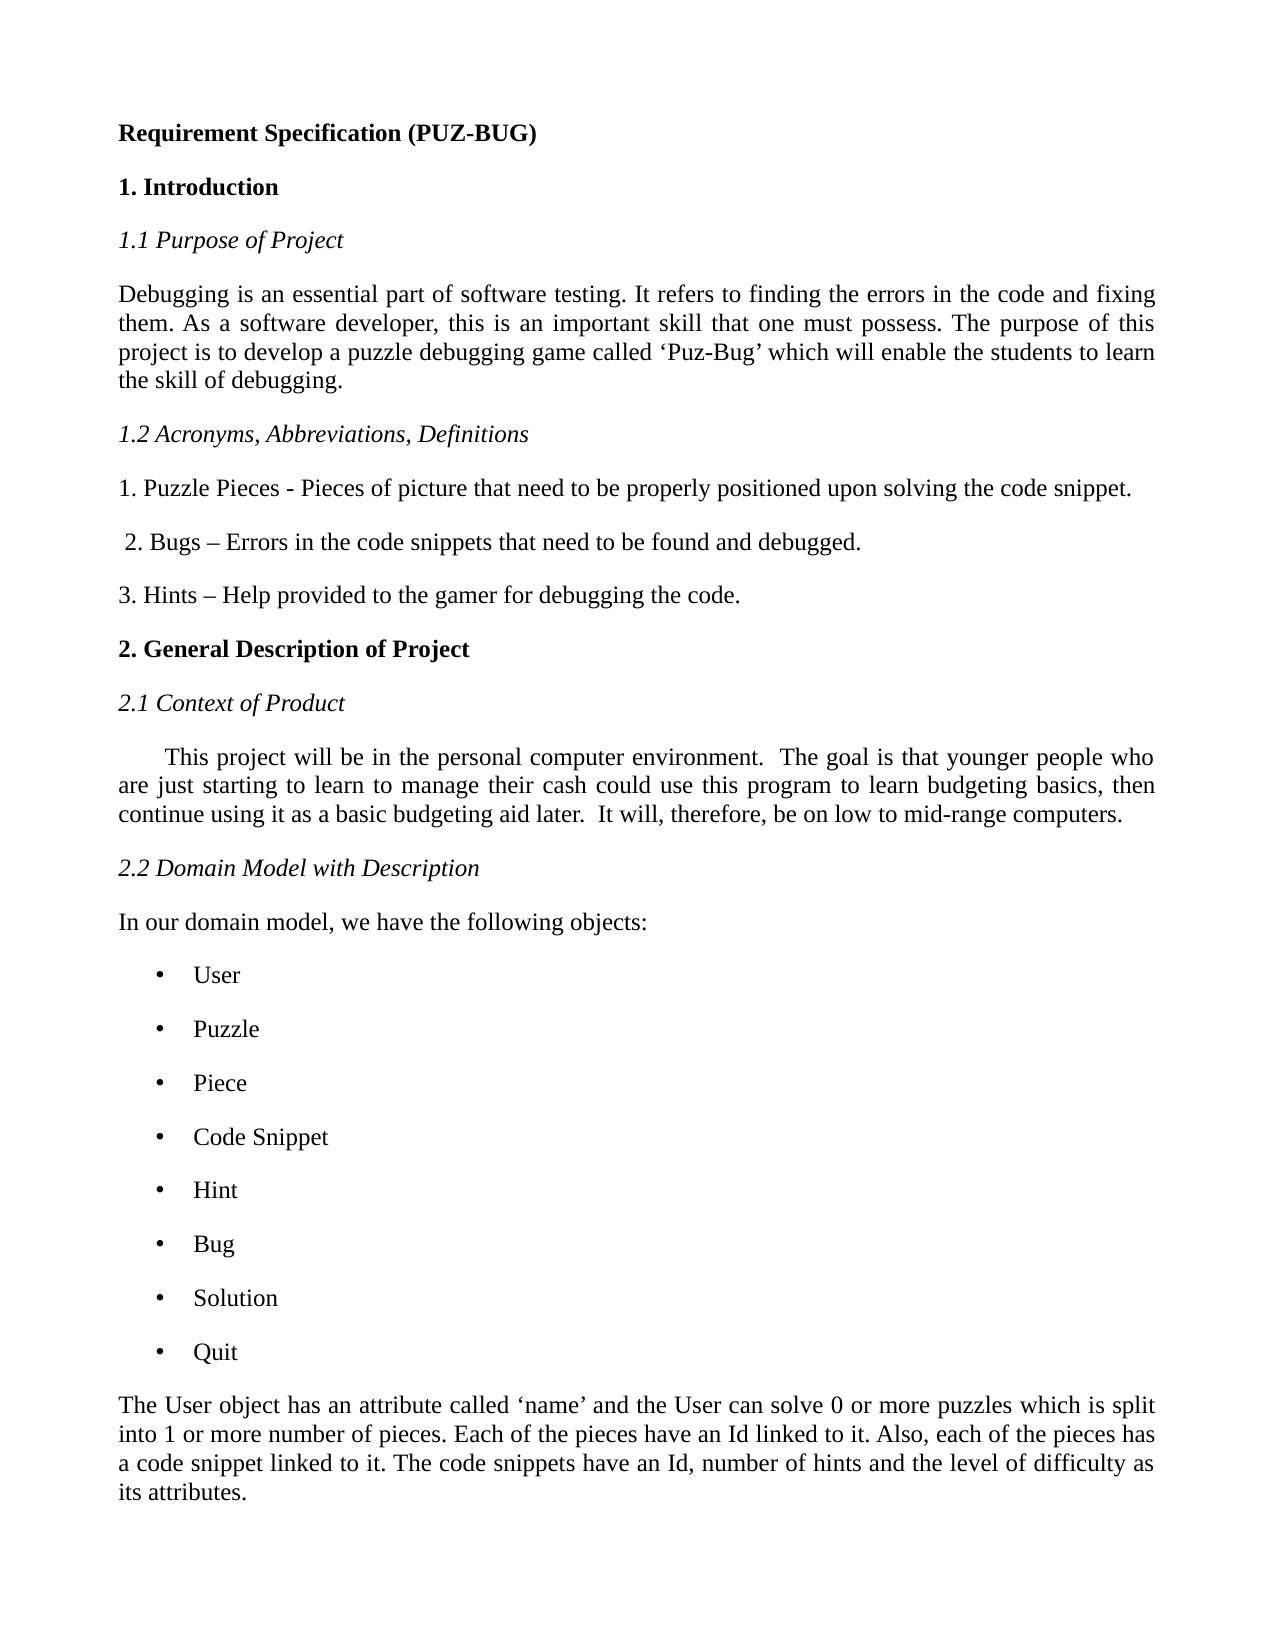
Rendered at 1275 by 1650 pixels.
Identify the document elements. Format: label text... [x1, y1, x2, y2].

list Bug [156, 1229, 1157, 1258]
list Code Snippet [156, 1122, 1157, 1151]
text This project will be in the personal computer environment. The goal is that younger people who are just starting to learn to manage their cash could use this program to learn budgeting basics, then continue using it as a basic budgeting aid later. It will, therefore, be on low to mid-range computers. [118, 742, 1157, 828]
text 1.1 Purpose of Project [118, 226, 1157, 254]
list Puzzle [156, 1014, 1157, 1043]
text 2. Bugs – Errors in the code snippets that need to be found and debugged. [118, 527, 1157, 556]
list Piece [156, 1068, 1157, 1097]
list Hint [156, 1176, 1157, 1204]
text 2.1 Context of Product [118, 688, 1157, 717]
list User [156, 961, 1157, 989]
list Solution [156, 1283, 1157, 1312]
text In our domain model, we have the following objects: [118, 907, 1157, 936]
text 1.2 Acronyms, Abbreviations, Definitions [118, 419, 1157, 448]
text 3. Hints – Help provided to the gamer for debugging the code. [118, 581, 1157, 609]
list Quit [156, 1337, 1157, 1366]
text Requirement Specification (PUZ-BUG) [118, 118, 1157, 147]
text The User object has an attribute called ‘name’ and the User can solve 0 or more puzzles which is split into 1 or more number of pieces. Each of the pieces have an Id linked to it. Also, each of the pieces has a code snippet linked to it. The code snippets have an Id, number of hints and the level of difficulty as its attributes. [118, 1391, 1157, 1506]
text 1. Puzzle Pieces - Pieces of picture that need to be properly positioned upon solving the code snippet. [118, 473, 1157, 502]
text 2.2 Domain Model with Description [118, 853, 1157, 882]
text 1. Introduction [118, 172, 1157, 201]
text 2. General Description of Project [118, 634, 1157, 663]
text Debugging is an essential part of software testing. It refers to finding the errors in the code and fixing them. As a software developer, this is an important skill that one must possess. The purpose of this project is to develop a puzzle debugging game called ‘Puz-Bug’ which will enable the students to learn the skill of debugging. [118, 279, 1157, 394]
